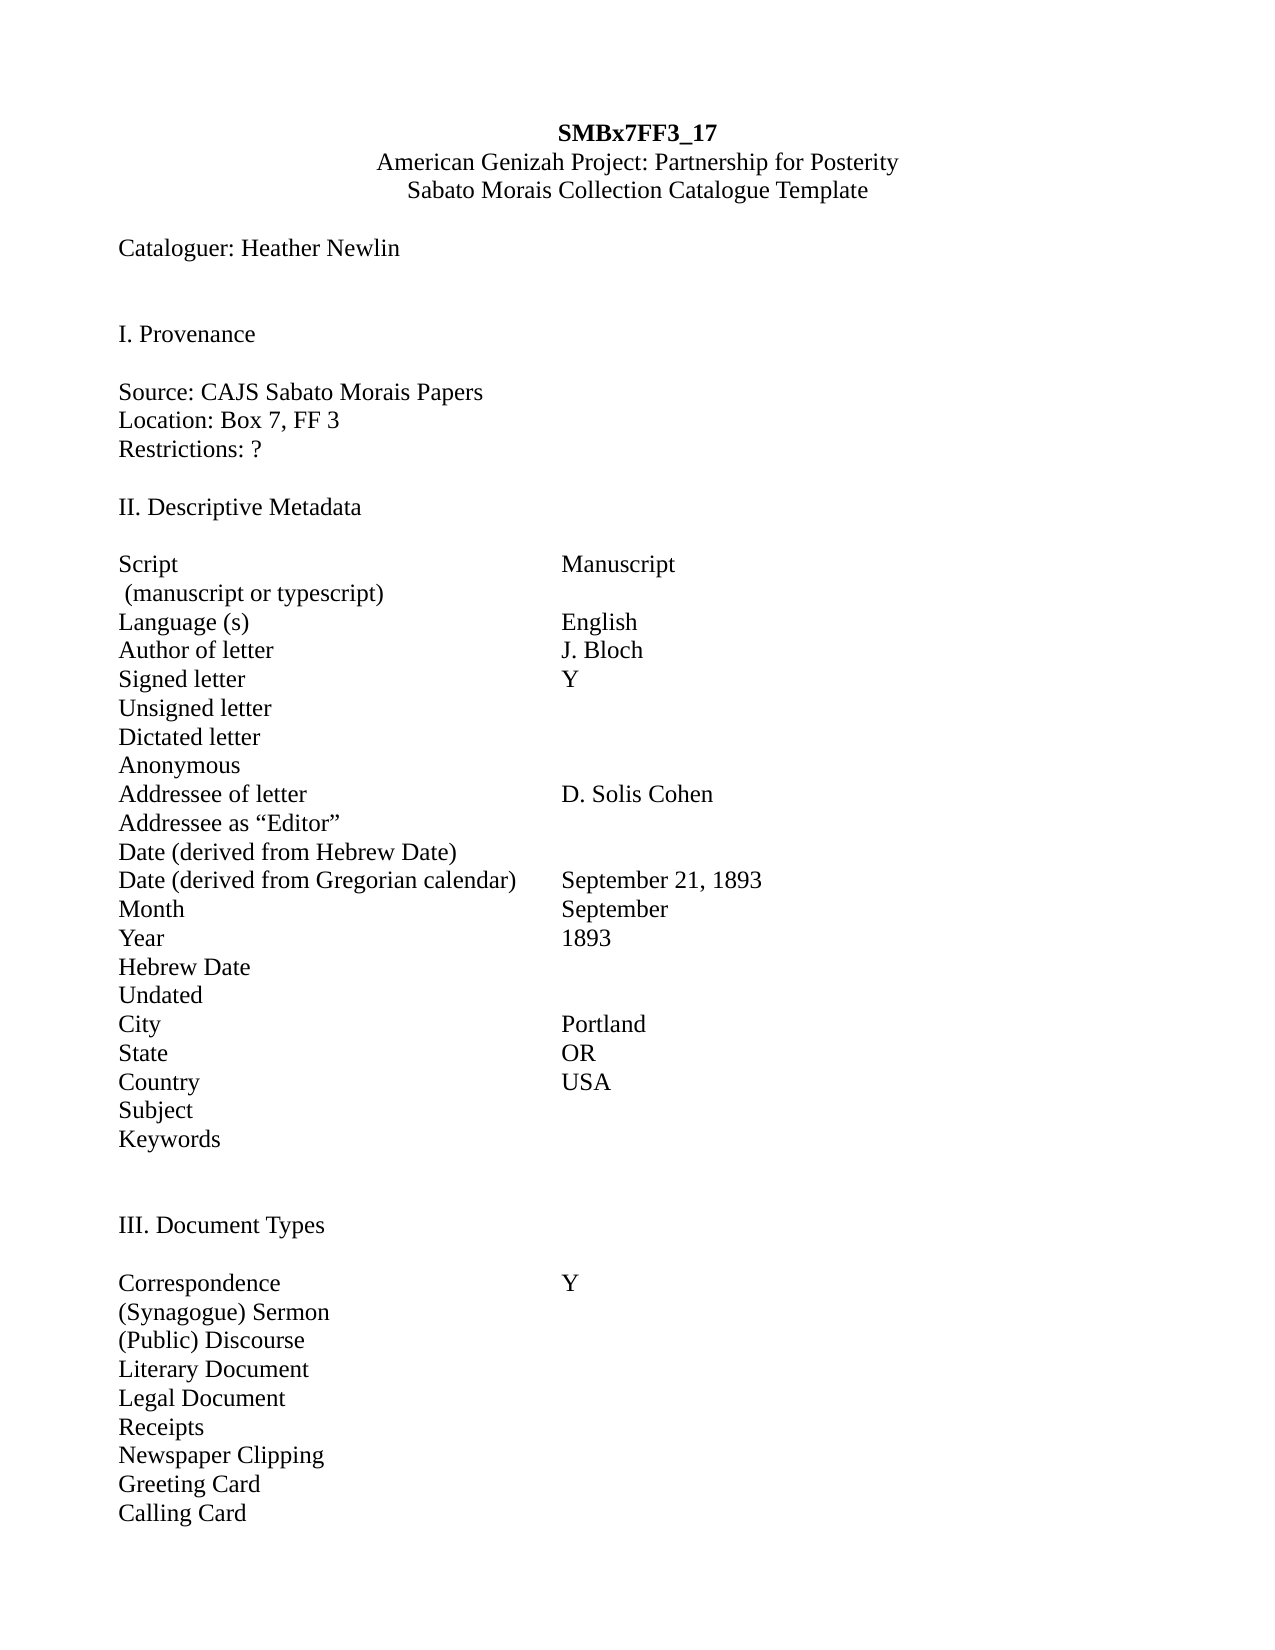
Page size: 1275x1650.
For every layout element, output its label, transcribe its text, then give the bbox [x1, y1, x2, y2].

text Newspaper Clipping [118, 1441, 1157, 1469]
text Unsigned letter [118, 693, 1157, 722]
text Sabato Morais Collection Catalogue Template [118, 176, 1157, 204]
text Receipts [118, 1412, 1157, 1441]
text State OR [118, 1038, 1157, 1067]
text Source: CAJS Sabato Morais Papers [118, 377, 1157, 406]
text Keywords [118, 1124, 1157, 1153]
text SMBx7FF3_17 [118, 118, 1157, 147]
text II. Descriptive Metadata [118, 492, 1157, 521]
text (Synagogue) Sermon [118, 1297, 1157, 1326]
text Subject [118, 1096, 1157, 1124]
text (Public) Discourse [118, 1326, 1157, 1354]
text City Portland [118, 1009, 1157, 1038]
text Script Manuscript [118, 549, 1157, 578]
text Anonymous [118, 751, 1157, 779]
text Author of letter J. Bloch [118, 636, 1157, 664]
text Year 1893 [118, 923, 1157, 952]
text Language (s) English [118, 607, 1157, 636]
text Literary Document [118, 1354, 1157, 1383]
text Greeting Card [118, 1469, 1157, 1498]
text Legal Document [118, 1383, 1157, 1412]
text I. Provenance [118, 319, 1157, 348]
text Addressee of letter D. Solis Cohen [118, 779, 1157, 808]
text Calling Card [118, 1498, 1157, 1527]
text Country USA [118, 1067, 1157, 1096]
text Restrictions: ? [118, 434, 1157, 463]
text Date (derived from Hebrew Date) [118, 837, 1157, 866]
text (manuscript or typescript) [118, 578, 1157, 607]
text Dictated letter [118, 722, 1157, 751]
text Month September [118, 894, 1157, 923]
text Correspondence Y [118, 1268, 1157, 1297]
text Signed letter Y [118, 664, 1157, 693]
text Undated [118, 981, 1157, 1009]
text American Genizah Project: Partnership for Posterity [118, 147, 1157, 176]
text Hebrew Date [118, 952, 1157, 981]
text Date (derived from Gregorian calendar) September 21, 1893 [118, 866, 1157, 894]
text Location: Box 7, FF 3 [118, 406, 1157, 434]
text Cataloguer: Heather Newlin [118, 233, 1157, 262]
text Addressee as “Editor” [118, 808, 1157, 837]
text III. Document Types [118, 1211, 1157, 1239]
